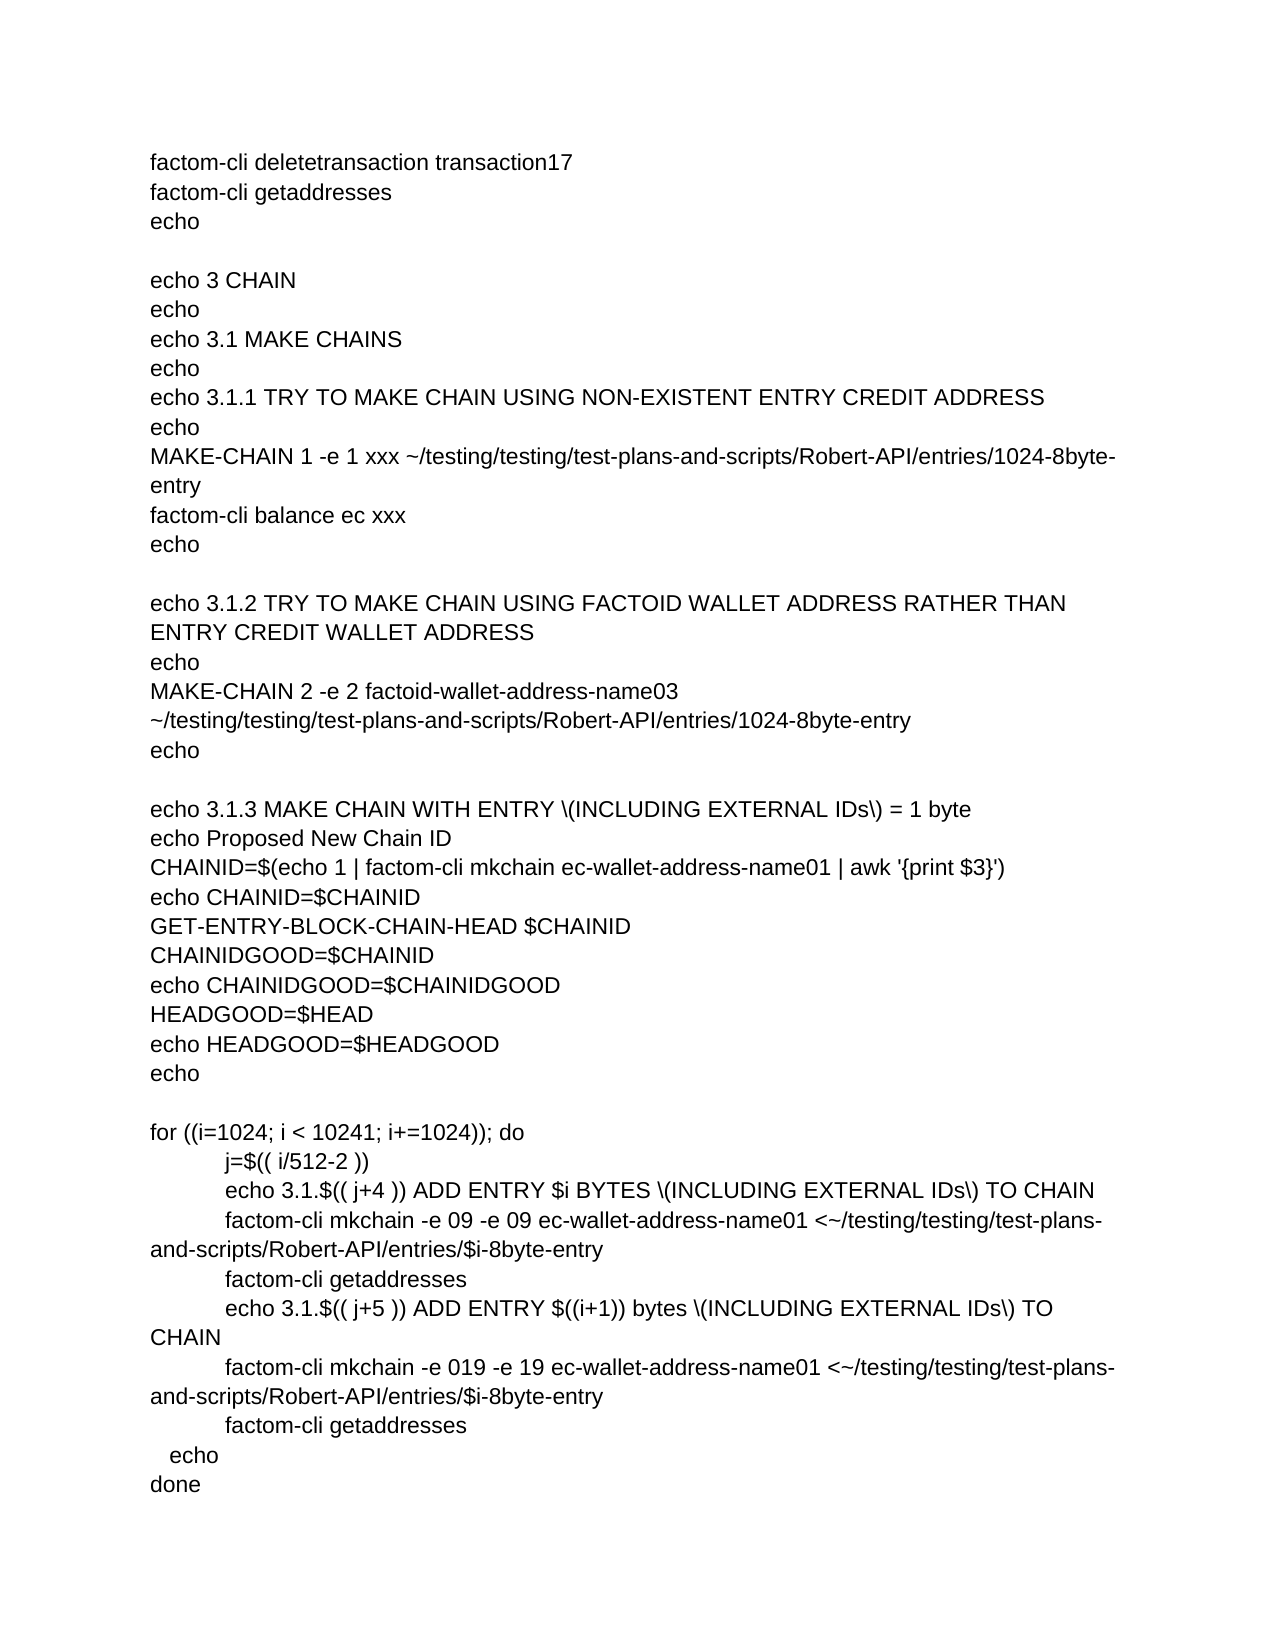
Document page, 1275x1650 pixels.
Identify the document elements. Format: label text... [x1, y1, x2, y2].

text echo 3.1.2 TRY TO MAKE CHAIN USING FACTOID WALLET ADDRESS RATHER THAN ENTRY CREDIT WALLET ADDRESS [150, 591, 1125, 646]
text echo 3.1 MAKE CHAINS [150, 326, 1125, 352]
text echo HEADGOOD=$HEADGOOD [150, 1031, 1125, 1057]
text CHAINIDGOOD=$CHAINID [150, 943, 1125, 969]
text echo Proposed New Chain ID [150, 826, 1125, 851]
text echo 3 CHAIN [150, 267, 1125, 293]
text factom-cli getaddresses [150, 1266, 1125, 1292]
text done [150, 1472, 1125, 1497]
text echo [150, 356, 1125, 381]
text MAKE-CHAIN 2 -e 2 factoid-wallet-address-name03 ~/testing/testing/test-plans-and-scripts/Robert-API/entries/1024-8byte-entry [150, 679, 1125, 734]
text echo 3.1.$(( j+4 )) ADD ENTRY $i BYTES \(INCLUDING EXTERNAL IDs\) TO CHAIN [150, 1178, 1125, 1204]
text factom-cli deletetransaction transaction17 [150, 150, 1125, 176]
text echo [150, 297, 1125, 322]
text GET-ENTRY-BLOCK-CHAIN-HEAD $CHAINID [150, 914, 1125, 939]
text MAKE-CHAIN 1 -e 1 xxx ~/testing/testing/test-plans-and-scripts/Robert-API/entries/1024-8byte-entry [150, 444, 1125, 499]
text echo [150, 649, 1125, 675]
text echo 3.1.1 TRY TO MAKE CHAIN USING NON-EXISTENT ENTRY CREDIT ADDRESS [150, 385, 1125, 411]
text echo [150, 1442, 1125, 1468]
text HEADGOOD=$HEAD [150, 1002, 1125, 1027]
text j=$(( i/512-2 )) [150, 1149, 1125, 1174]
text factom-cli getaddresses [150, 1413, 1125, 1439]
text echo [150, 1061, 1125, 1086]
text factom-cli getaddresses [150, 179, 1125, 205]
text factom-cli mkchain -e 09 -e 09 ec-wallet-address-name01 <~/testing/testing/test-plans-and-scripts/Robert-API/entries/$i-8byte-entry [150, 1207, 1125, 1262]
text for ((i=1024; i < 10241; i+=1024)); do [150, 1119, 1125, 1145]
text echo [150, 532, 1125, 557]
text echo 3.1.$(( j+5 )) ADD ENTRY $((i+1)) bytes \(INCLUDING EXTERNAL IDs\) TO CHAIN [150, 1296, 1125, 1351]
text echo [150, 209, 1125, 234]
text factom-cli mkchain -e 019 -e 19 ec-wallet-address-name01 <~/testing/testing/test-plans-and-scripts/Robert-API/entries/$i-8byte-entry [150, 1354, 1125, 1409]
text factom-cli balance ec xxx [150, 502, 1125, 528]
text echo CHAINIDGOOD=$CHAINIDGOOD [150, 972, 1125, 998]
text echo [150, 737, 1125, 763]
text echo 3.1.3 MAKE CHAIN WITH ENTRY \(INCLUDING EXTERNAL IDs\) = 1 byte [150, 796, 1125, 822]
text echo [150, 414, 1125, 440]
text CHAINID=$(echo 1 | factom-cli mkchain ec-wallet-address-name01 | awk '{print $3}') [150, 855, 1125, 881]
text echo CHAINID=$CHAINID [150, 884, 1125, 910]
